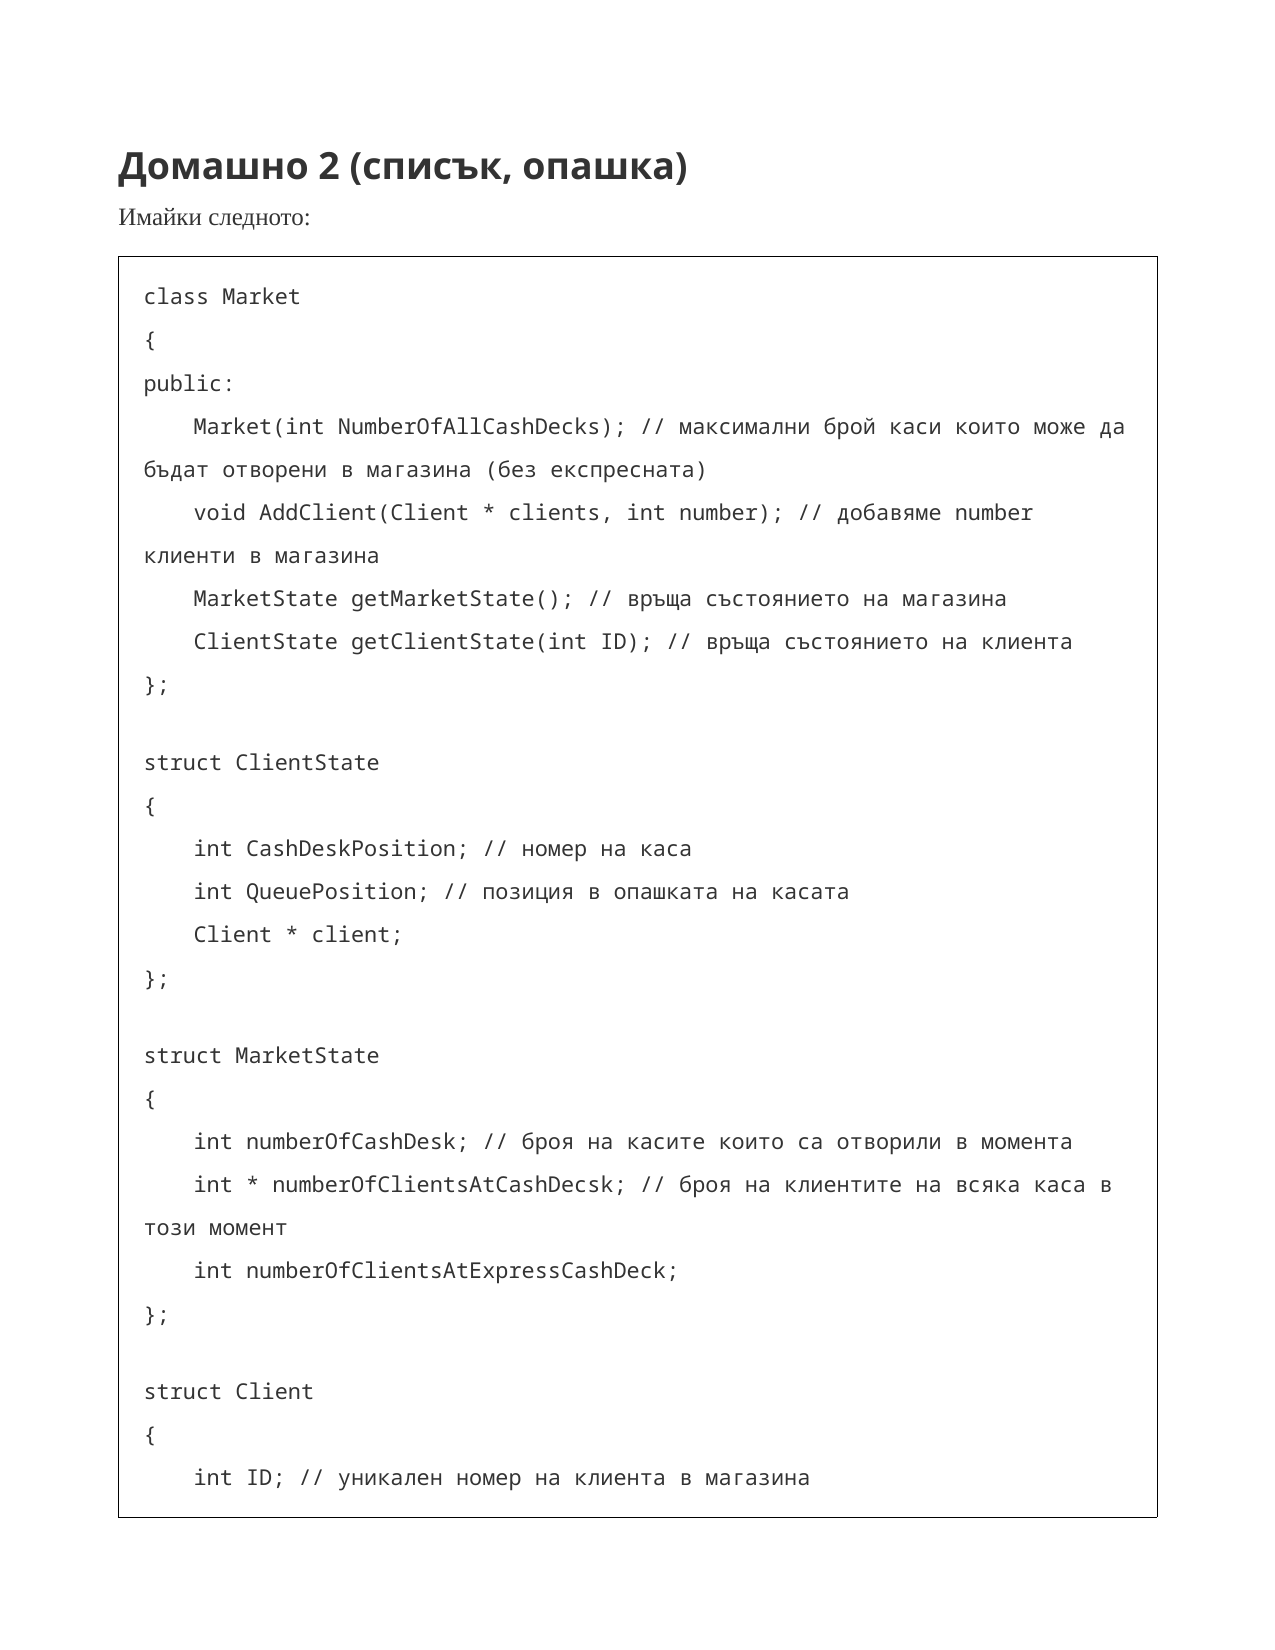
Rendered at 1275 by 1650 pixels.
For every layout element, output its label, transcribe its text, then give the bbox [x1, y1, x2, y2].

text int ID; // уникален номер на клиента в магазина [119, 1437, 1157, 1517]
text int numberOfClientsAtExpressCashDeck; [119, 1230, 1157, 1273]
text }; [119, 937, 1157, 992]
text Client * client; [119, 894, 1157, 937]
text Market(int NumberOfAllCashDecks); // максимални брой каси които може да бъдат отворени в магазина (без експресната) [119, 386, 1157, 472]
text public: [119, 342, 1157, 386]
text void AddClient(Client * clients, int number); // добавяме number клиенти в магазина [119, 472, 1157, 558]
text int CashDeskPosition; // номер на каса [119, 808, 1157, 851]
text struct MarketState [119, 1015, 1157, 1058]
text }; [119, 1273, 1157, 1328]
text { [119, 299, 1157, 342]
text { [119, 1394, 1157, 1437]
text struct ClientState [119, 722, 1157, 765]
text ClientState getClientState(int ID); // връща състоянието на клиента [119, 601, 1157, 644]
text { [119, 1058, 1157, 1101]
text int * numberOfClientsAtCashDecsk; // броя на клиентите на всяка каса в този момент [119, 1144, 1157, 1230]
text int QueuePosition; // позиция в опашката на касата [119, 851, 1157, 894]
text { [119, 765, 1157, 808]
subtitle Домашно 2 (списък, опашка) [118, 139, 1157, 190]
text MarketState getMarketState(); // връща състоянието на магазина [119, 558, 1157, 601]
text struct Client [119, 1351, 1157, 1394]
text }; [119, 644, 1157, 699]
text class Market [119, 257, 1157, 299]
text int numberOfCashDesk; // броя на касите които са отворили в момента [119, 1101, 1157, 1144]
text Имайки следното: [118, 202, 1157, 231]
